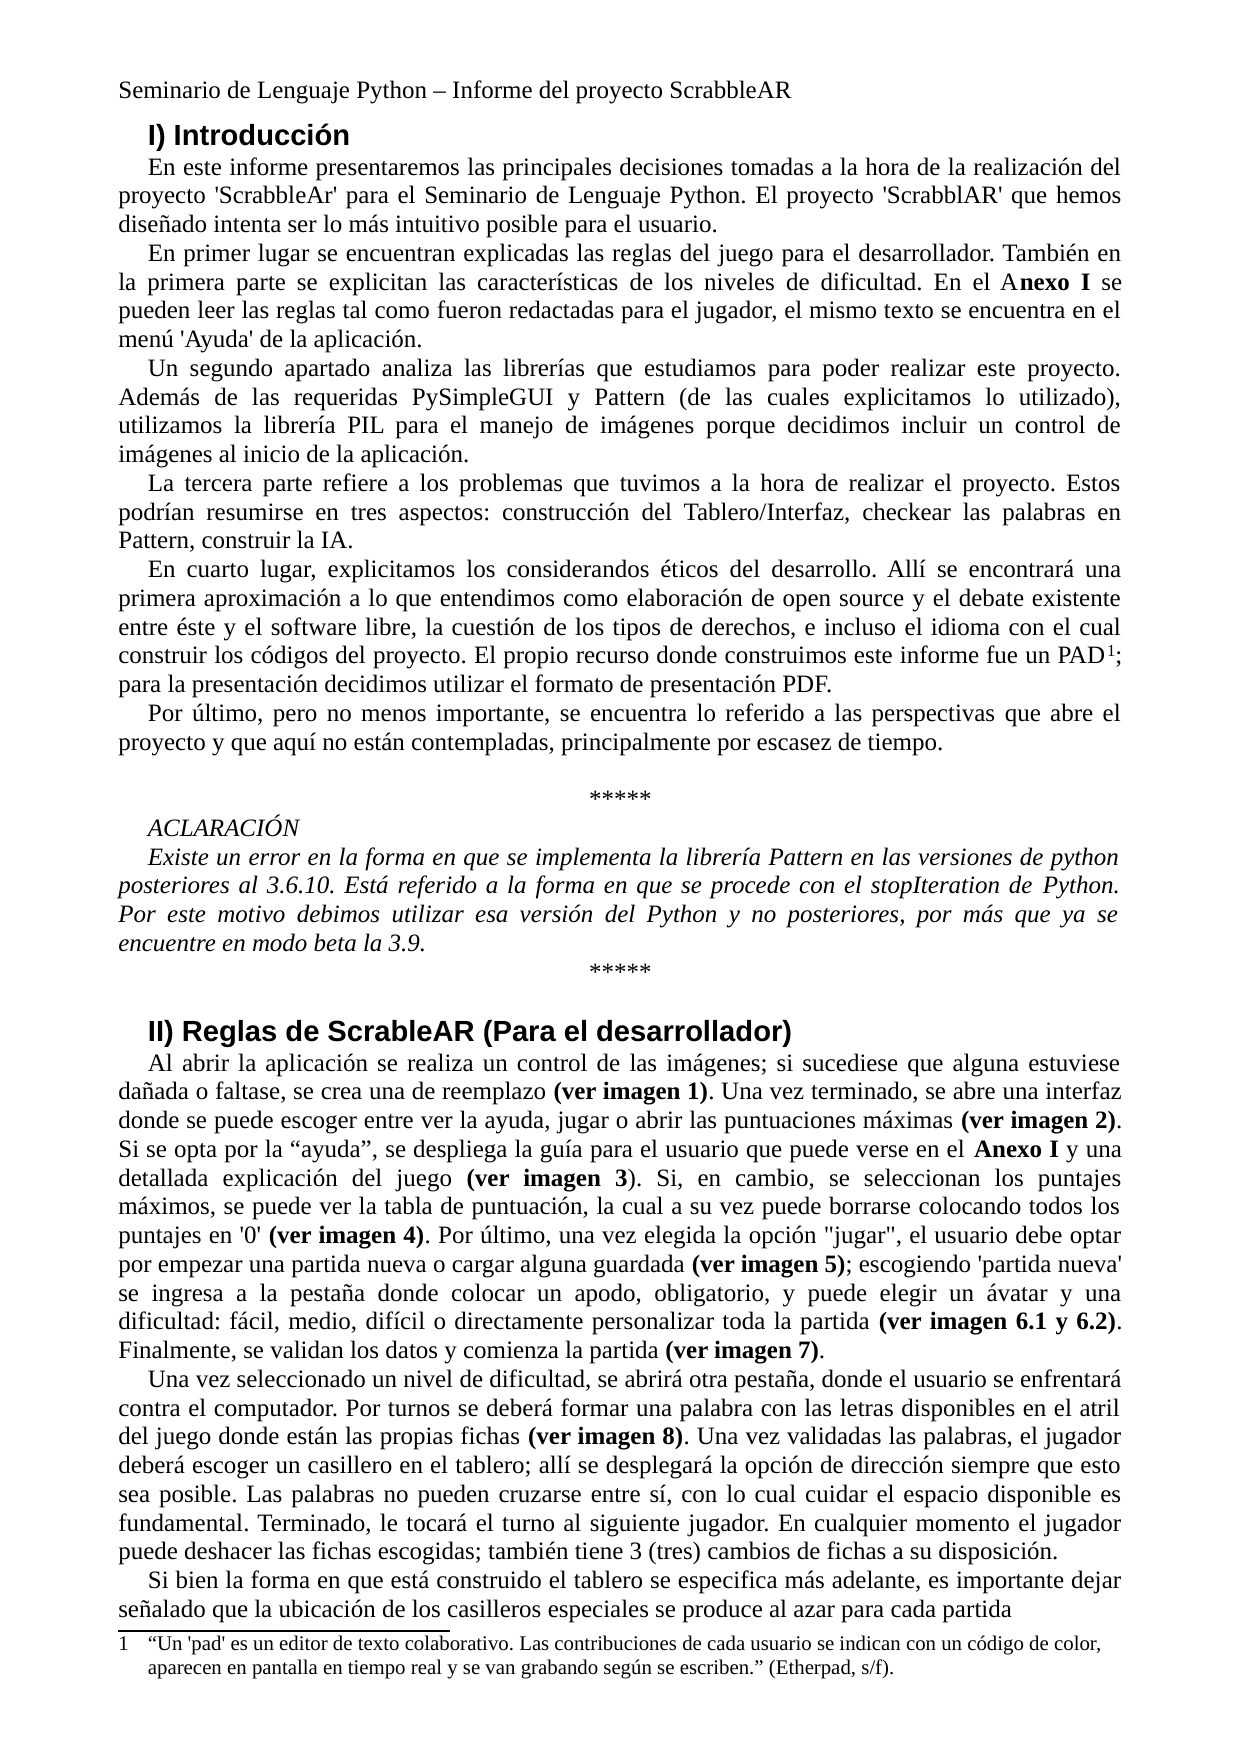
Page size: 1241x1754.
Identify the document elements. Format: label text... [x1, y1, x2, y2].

text En primer lugar se encuentran explicadas las reglas del juego para el desarrollador. También en la primera parte se explicitan las características de los niveles de dificultad. En el Anexo I se pueden leer las reglas tal como fueron redactadas para el jugador, el mismo texto se encuentra en el menú 'Ayuda' de la aplicación. [118, 238, 1122, 353]
text En este informe presentaremos las principales decisiones tomadas a la hora de la realización del proyecto 'ScrabbleAr' para el Seminario de Lenguaje Python. El proyecto 'ScrabblAR' que hemos diseñado intenta ser lo más intuitivo posible para el usuario. [118, 152, 1122, 238]
text Existe un error en la forma en que se implementa la librería Pattern en las versiones de python posteriores al 3.6.10. Está referido a la forma en que se procede con el stopIteration de Python. Por este motivo debimos utilizar esa versión del Python y no posteriores, por más que ya se encuentre en modo beta la 3.9. [118, 842, 1122, 957]
subtitle I) Introducción [118, 118, 1122, 152]
text Por último, pero no menos importante, se encuentra lo referido a las perspectivas que abre el proyecto y que aquí no están contempladas, principalmente por escasez de tiempo. [118, 698, 1122, 755]
text ***** [118, 957, 1122, 985]
text ***** [118, 784, 1122, 813]
subtitle II) Reglas de ScrableAR (Para el desarrollador) [118, 1014, 1122, 1048]
text En cuarto lugar, explicitamos los considerandos éticos del desarrollo. Allí se encontrará una primera aproximación a lo que entendimos como elaboración de open source y el debate existente entre éste y el software libre, la cuestión de los tipos de derechos, e incluso el idioma con el cual construir los códigos del proyecto. El propio recurso donde construimos este informe fue un PAD; para la presentación decidimos utilizar el formato de presentación PDF. [118, 554, 1122, 698]
text La tercera parte refiere a los problemas que tuvimos a la hora de realizar el proyecto. Estos podrían resumirse en tres aspectos: construcción del Tablero/Interfaz, checkear las palabras en Pattern, construir la IA. [118, 468, 1122, 554]
text Una vez seleccionado un nivel de dificultad, se abrirá otra pestaña, donde el usuario se enfrentará contra el computador. Por turnos se deberá formar una palabra con las letras disponibles en el atril del juego donde están las propias fichas (ver imagen 8). Una vez validadas las palabras, el jugador deberá escoger un casillero en el tablero; allí se desplegará la opción de dirección siempre que esto sea posible. Las palabras no pueden cruzarse entre sí, con lo cual cuidar el espacio disponible es fundamental. Terminado, le tocará el turno al siguiente jugador. En cualquier momento el jugador puede deshacer las fichas escogidas; también tiene 3 (tres) cambios de fichas a su disposición. [118, 1364, 1122, 1565]
text “Un 'pad' es un editor de texto colaborativo. Las contribuciones de cada usuario se indican con un código de color, aparecen en pantalla en tiempo real y se van grabando según se escriben.” (Etherpad, s/f). [118, 1631, 1122, 1679]
text Al abrir la aplicación se realiza un control de las imágenes; si sucediese que alguna estuviese dañada o faltase, se crea una de reemplazo (ver imagen 1). Una vez terminado, se abre una interfaz donde se puede escoger entre ver la ayuda, jugar o abrir las puntuaciones máximas (ver imagen 2). Si se opta por la “ayuda”, se despliega la guía para el usuario que puede verse en el Anexo I y una detallada explicación del juego (ver imagen 3). Si, en cambio, se seleccionan los puntajes máximos, se puede ver la tabla de puntuación, la cual a su vez puede borrarse colocando todos los puntajes en '0' (ver imagen 4). Por último, una vez elegida la opción "jugar", el usuario debe optar por empezar una partida nueva o cargar alguna guardada (ver imagen 5); escogiendo 'partida nueva' se ingresa a la pestaña donde colocar un apodo, obligatorio, y puede elegir un ávatar y una dificultad: fácil, medio, difícil o directamente personalizar toda la partida (ver imagen 6.1 y 6.2). Finalmente, se validan los datos y comienza la partida (ver imagen 7). [118, 1048, 1122, 1364]
text Un segundo apartado analiza las librerías que estudiamos para poder realizar este proyecto. Además de las requeridas PySimpleGUI y Pattern (de las cuales explicitamos lo utilizado), utilizamos la librería PIL para el manejo de imágenes porque decidimos incluir un control de imágenes al inicio de la aplicación. [118, 353, 1122, 468]
text Si bien la forma en que está construido el tablero se especifica más adelante, es importante dejar señalado que la ubicación de los casilleros especiales se produce al azar para cada partida [118, 1565, 1122, 1623]
text ACLARACIÓN [118, 813, 1122, 842]
